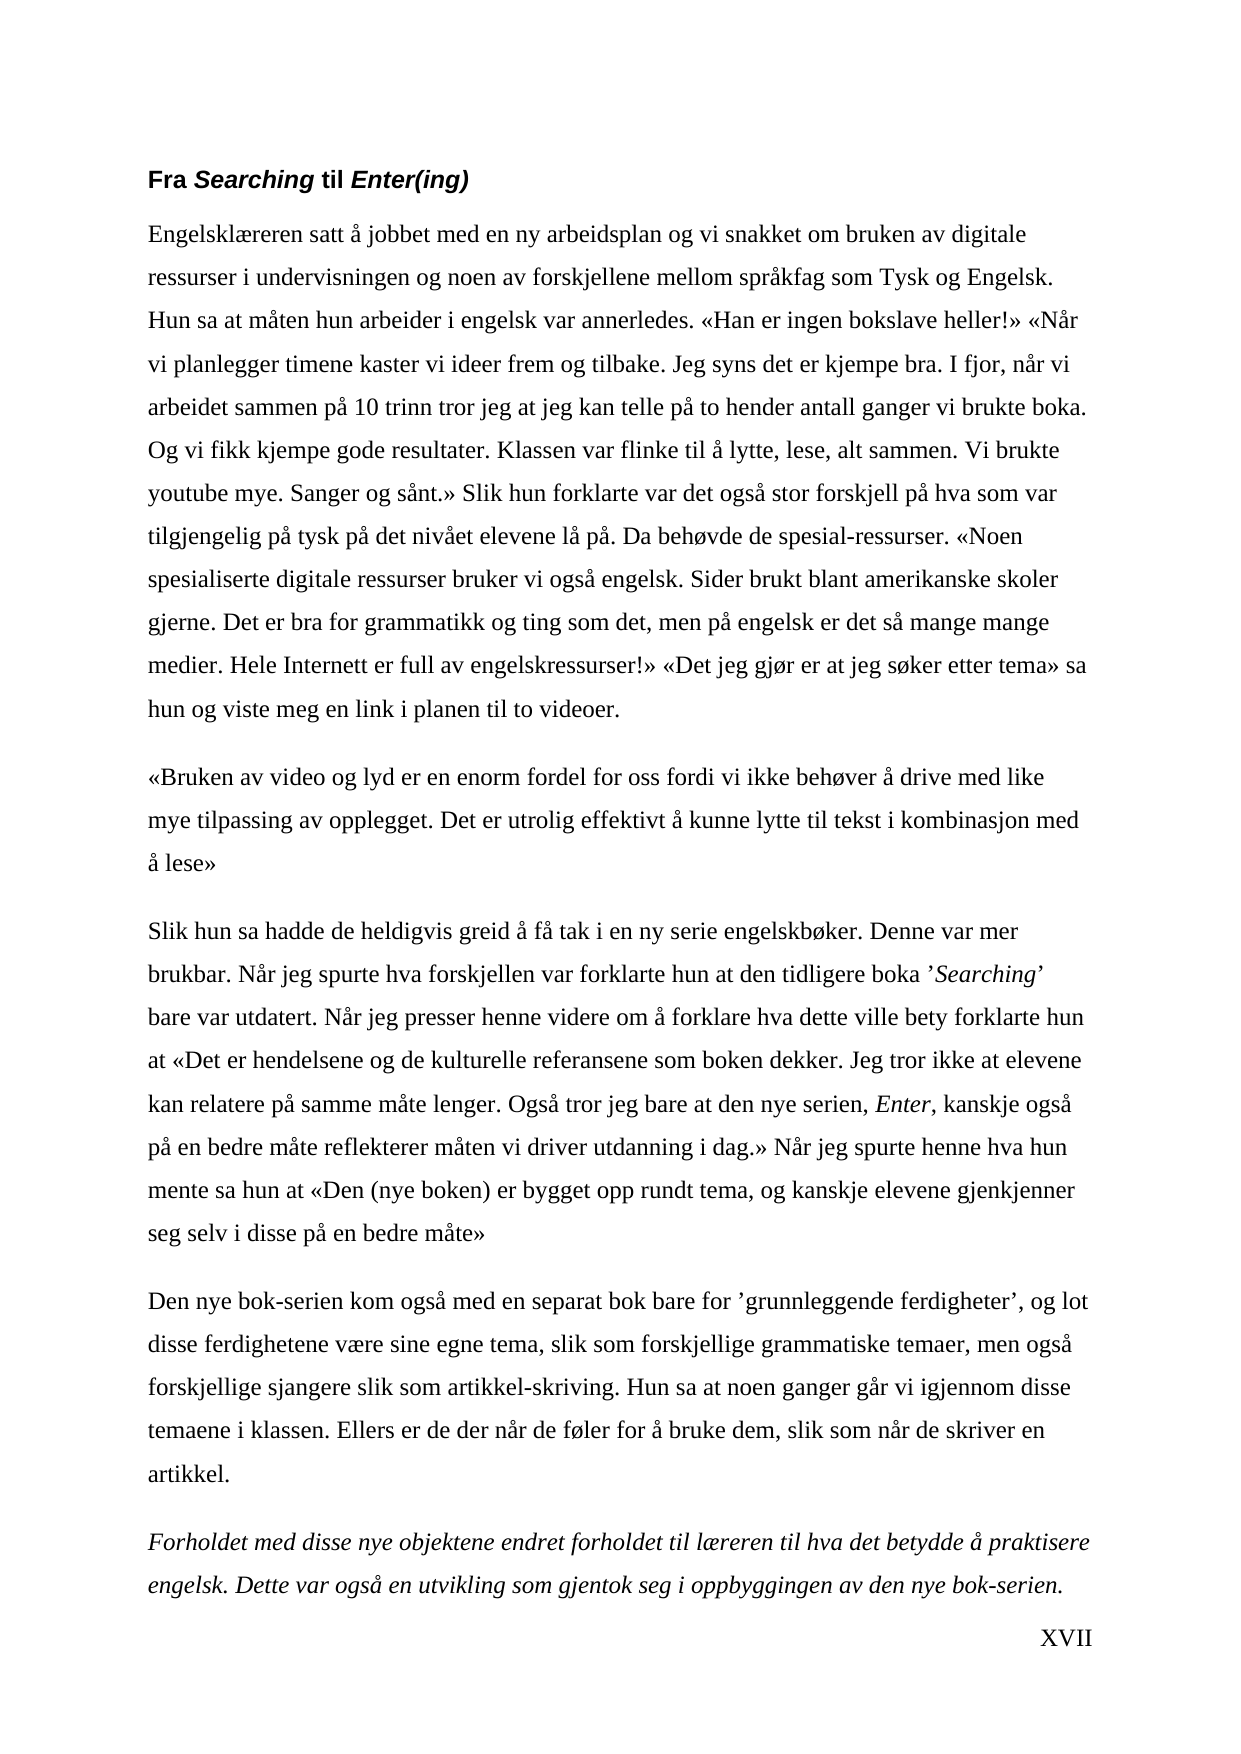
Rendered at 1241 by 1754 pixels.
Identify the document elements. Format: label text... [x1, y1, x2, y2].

text «Bruken av video og lyd er en enorm fordel for oss fordi vi ikke behøver å drive med like mye tilpassing av opplegget. Det er utrolig effektivt å kunne lytte til tekst i kombinasjon med å lese» [148, 762, 1092, 877]
text Engelsklæreren satt å jobbet med en ny arbeidsplan og vi snakket om bruken av digitale ressurser i undervisningen og noen av forskjellene mellom språkfag som Tysk og Engelsk. Hun sa at måten hun arbeider i engelsk var annerledes. «Han er ingen bokslave heller!» «Når vi planlegger timene kaster vi ideer frem og tilbake. Jeg syns det er kjempe bra. I fjor, når vi arbeidet sammen på 10 trinn tror jeg at jeg kan telle på to hender antall ganger vi brukte boka. Og vi fikk kjempe gode resultater. Klassen var flinke til å lytte, lese, alt sammen. Vi brukte youtube mye. Sanger og sånt.» Slik hun forklarte var det også stor forskjell på hva som var tilgjengelig på tysk på det nivået elevene lå på. Da behøvde de spesial-ressurser. «Noen spesialiserte digitale ressurser bruker vi også engelsk. Sider brukt blant amerikanske skoler gjerne. Det er bra for grammatikk og ting som det, men på engelsk er det så mange mange medier. Hele Internett er full av engelskressurser!» «Det jeg gjør er at jeg søker etter tema» sa hun og viste meg en link i planen til to videoer. [148, 219, 1092, 722]
text Den nye bok-serien kom også med en separat bok bare for ’grunnleggende ferdigheter’, og lot disse ferdighetene være sine egne tema, slik som forskjellige grammatiske temaer, men også forskjellige sjangere slik som artikkel-skriving. Hun sa at noen ganger går vi igjennom disse temaene i klassen. Ellers er de der når de føler for å bruke dem, slik som når de skriver en artikkel. [148, 1286, 1092, 1487]
text Forholdet med disse nye objektene endret forholdet til læreren til hva det betydde å praktisere engelsk. Dette var også en utvikling som gjentok seg i oppbyggingen av den nye bok-serien. [148, 1527, 1092, 1599]
text Fra Searching til Enter(ing) [148, 165, 1092, 194]
text Slik hun sa hadde de heldigvis greid å få tak i en ny serie engelskbøker. Denne var mer brukbar. Når jeg spurte hva forskjellen var forklarte hun at den tidligere boka ’Searching’ bare var utdatert. Når jeg presser henne videre om å forklare hva dette ville bety forklarte hun at «Det er hendelsene og de kulturelle referansene som boken dekker. Jeg tror ikke at elevene kan relatere på samme måte lenger. Også tror jeg bare at den nye serien, Enter, kanskje også på en bedre måte reflekterer måten vi driver utdanning i dag.» Når jeg spurte henne hva hun mente sa hun at «Den (nye boken) er bygget opp rundt tema, og kanskje elevene gjenkjenner seg selv i disse på en bedre måte» [148, 916, 1092, 1247]
